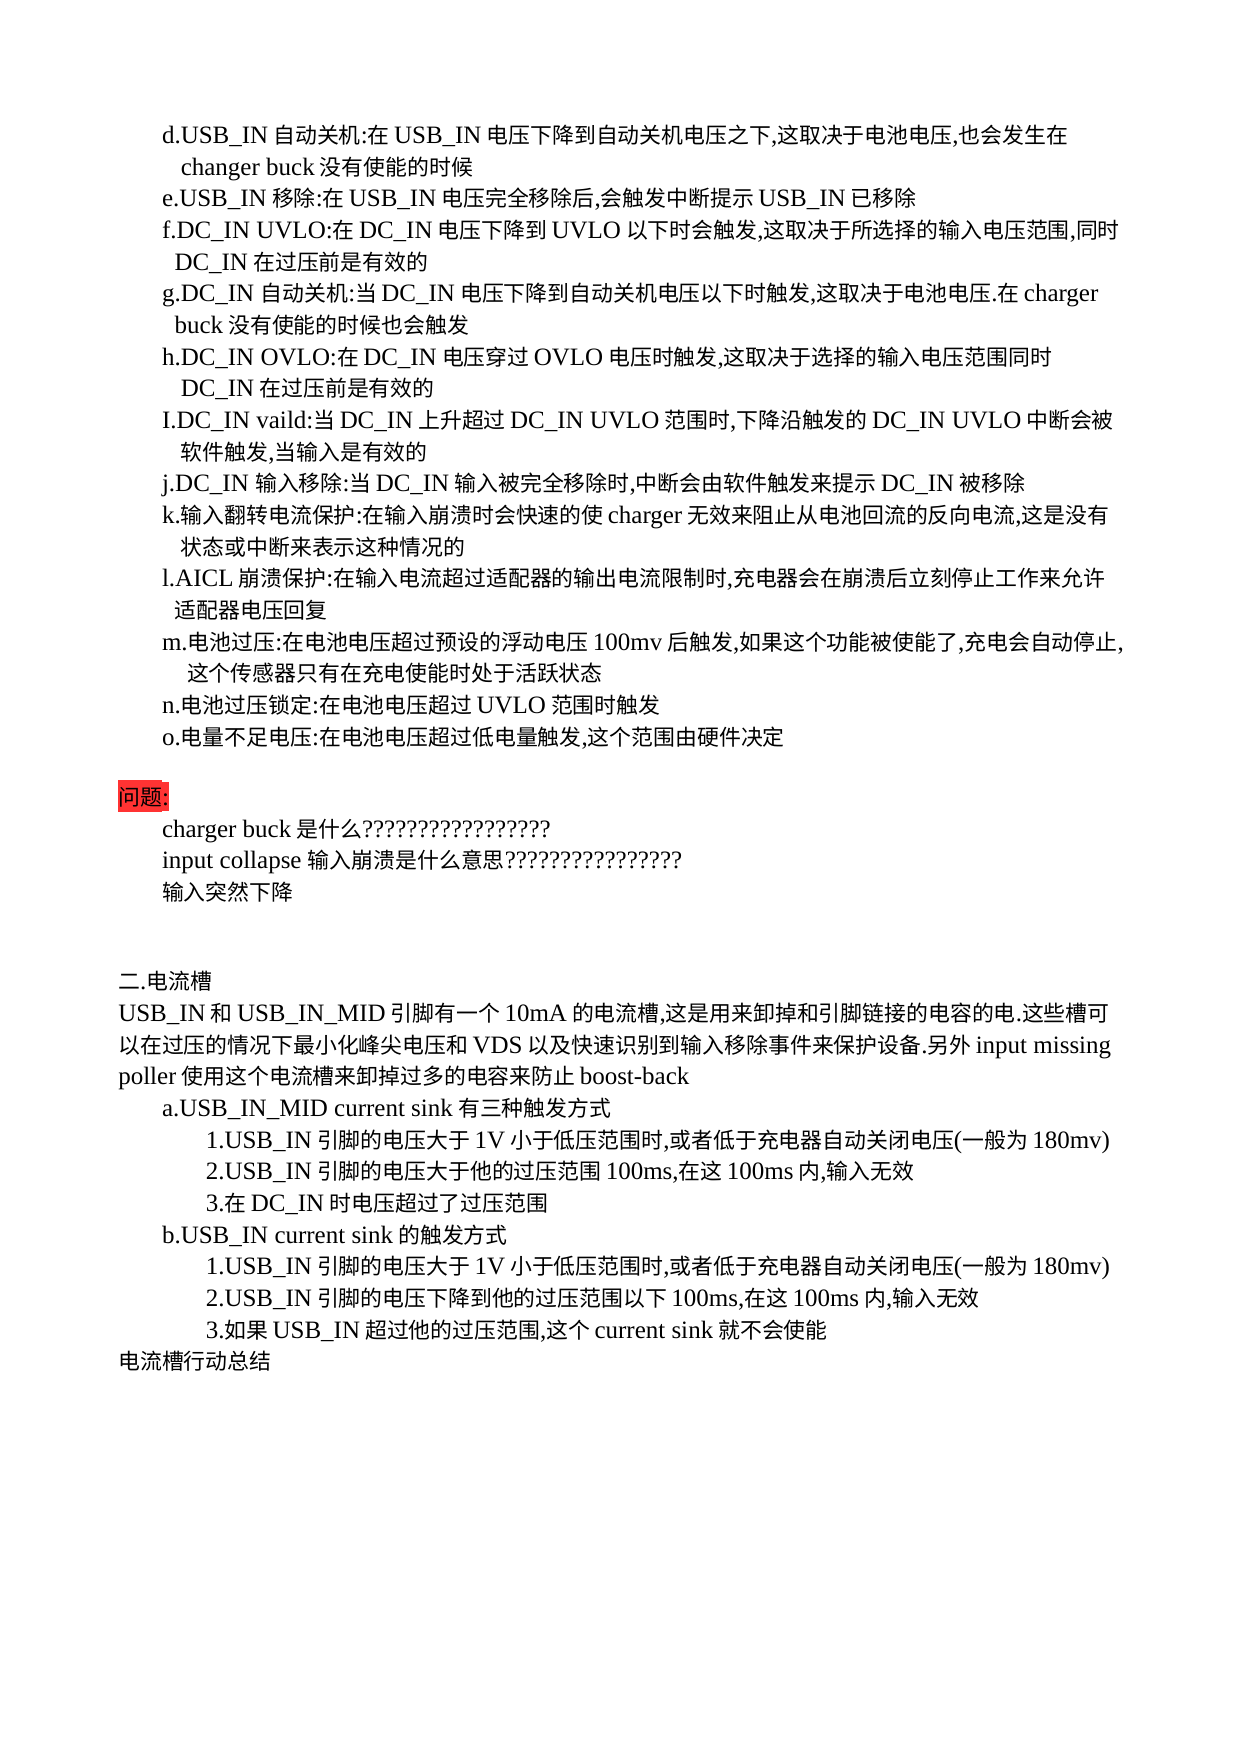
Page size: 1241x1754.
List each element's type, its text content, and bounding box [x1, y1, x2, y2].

text 问题: [118, 780, 1122, 812]
text o.电量不足电压:在电池电压超过低电量触发,这个范围由硬件决定 [118, 720, 1122, 751]
text b.USB_IN current sink的触发方式 [118, 1218, 1122, 1249]
text 2.USB_IN引脚的电压大于他的过压范围100ms,在这100ms内,输入无效 [118, 1154, 1122, 1186]
text h.DC_IN OVLO:在DC_IN电压穿过OVLO电压时触发,这取决于选择的输入电压范围同时 DC_IN在过压前是有效的 [118, 340, 1122, 403]
text d.USB_IN自动关机:在USB_IN电压下降到自动关机电压之下,这取决于电池电压,也会发生在 changer buck没有使能的时候 [118, 118, 1122, 181]
text 输入突然下降 [118, 875, 1122, 907]
text a.USB_IN_MID current sink有三种触发方式 [118, 1091, 1122, 1123]
text g.DC_IN 自动关机:当DC_IN电压下降到自动关机电压以下时触发,这取决于电池电压.在charger buck没有使能的时候也会触发 [118, 276, 1122, 340]
text l.AICL崩溃保护:在输入电流超过适配器的输出电流限制时,充电器会在崩溃后立刻停止工作来允许 适配器电压回复 [118, 561, 1122, 625]
text I.DC_IN vaild:当DC_IN上升超过DC_IN UVLO范围时,下降沿触发的DC_IN UVLO中断会被 软件触发,当输入是有效的 [118, 403, 1122, 466]
text 3.在DC_IN时电压超过了过压范围 [118, 1186, 1122, 1218]
text e.USB_IN移除:在USB_IN电压完全移除后,会触发中断提示USB_IN已移除 [118, 181, 1122, 213]
text USB_IN和USB_IN_MID引脚有一个10mA的电流槽,这是用来卸掉和引脚链接的电容的电.这些槽可以在过压的情况下最小化峰尖电压和VDS以及快速识别到输入移除事件来保护设备.另外input missing poller使用这个电流槽来卸掉过多的电容来防止boost-back [118, 996, 1122, 1091]
text j.DC_IN 输入移除:当DC_IN输入被完全移除时,中断会由软件触发来提示DC_IN被移除 [118, 466, 1122, 498]
text f.DC_IN UVLO:在DC_IN电压下降到UVLO以下时会触发,这取决于所选择的输入电压范围,同时 DC_IN在过压前是有效的 [118, 213, 1122, 276]
text 1.USB_IN引脚的电压大于1V小于低压范围时,或者低于充电器自动关闭电压(一般为180mv) [118, 1123, 1122, 1154]
text n.电池过压锁定:在电池电压超过UVLO范围时触发 [118, 688, 1122, 720]
text 电流槽行动总结 [118, 1344, 1122, 1376]
text 1.USB_IN引脚的电压大于1V小于低压范围时,或者低于充电器自动关闭电压(一般为180mv) [118, 1249, 1122, 1281]
text 二.电流槽 [118, 964, 1122, 996]
text m.电池过压:在电池电压超过预设的浮动电压100mv后触发,如果这个功能被使能了,充电会自动停止, 这个传感器只有在充电使能时处于活跃状态 [118, 625, 1122, 688]
text 状态或中断来表示这种情况的 [118, 530, 1122, 561]
text k.输入翻转电流保护:在输入崩溃时会快速的使charger无效来阻止从电池回流的反向电流,这是没有 [118, 498, 1122, 530]
text input collapse 输入崩溃是什么意思???????????????? [118, 843, 1122, 875]
text 2.USB_IN引脚的电压下降到他的过压范围以下100ms,在这100ms内,输入无效 [118, 1281, 1122, 1313]
text charger buck是什么????????????????? [118, 812, 1122, 843]
text 3.如果USB_IN超过他的过压范围,这个current sink就不会使能 [118, 1313, 1122, 1344]
